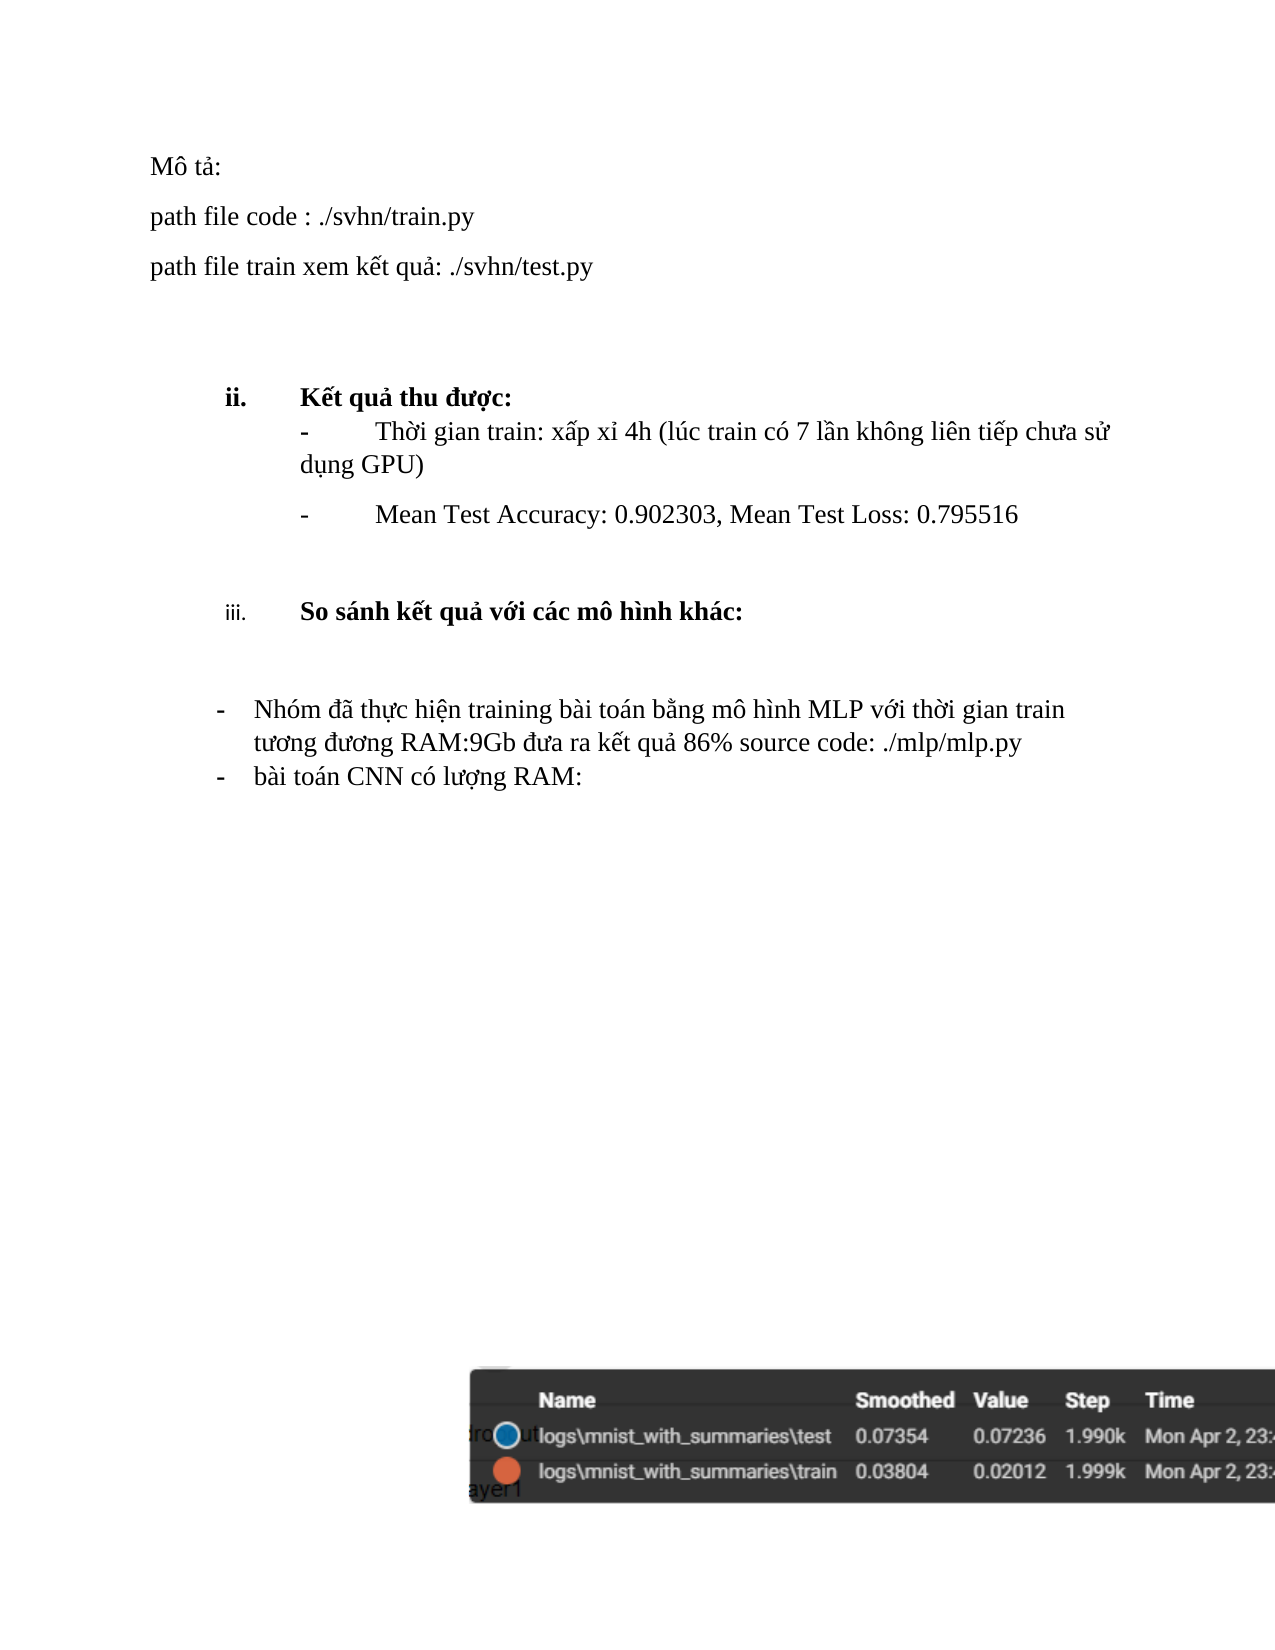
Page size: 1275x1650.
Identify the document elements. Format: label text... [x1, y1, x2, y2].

list bài toán CNN có lượng RAM: [216, 760, 1125, 791]
picture [468, 1468, 1275, 1504]
text Mô tả: [150, 150, 1125, 181]
text - Mean Test Accuracy: 0.902303, Mean Test Loss: 0.795516 [150, 498, 1125, 529]
list Nhóm đã thực hiện training bài toán bằng mô hình MLP với thời gian train tương đương RAM:9Gb đưa ra kết quả 86% source code: ./mlp/mlp.py [216, 693, 1125, 757]
list - Thời gian train: xấp xỉ 4h (lúc train có 7 lần không liên tiếp chưa sử dụng GPU) [225, 414, 1125, 479]
text path file train xem kết quả: ./svhn/test.py [150, 250, 1125, 282]
text path file code : ./svhn/train.py [150, 200, 1125, 231]
list Kết quả thu được: [225, 381, 1125, 412]
list So sánh kết quả với các mô hình khác: [225, 595, 1125, 627]
